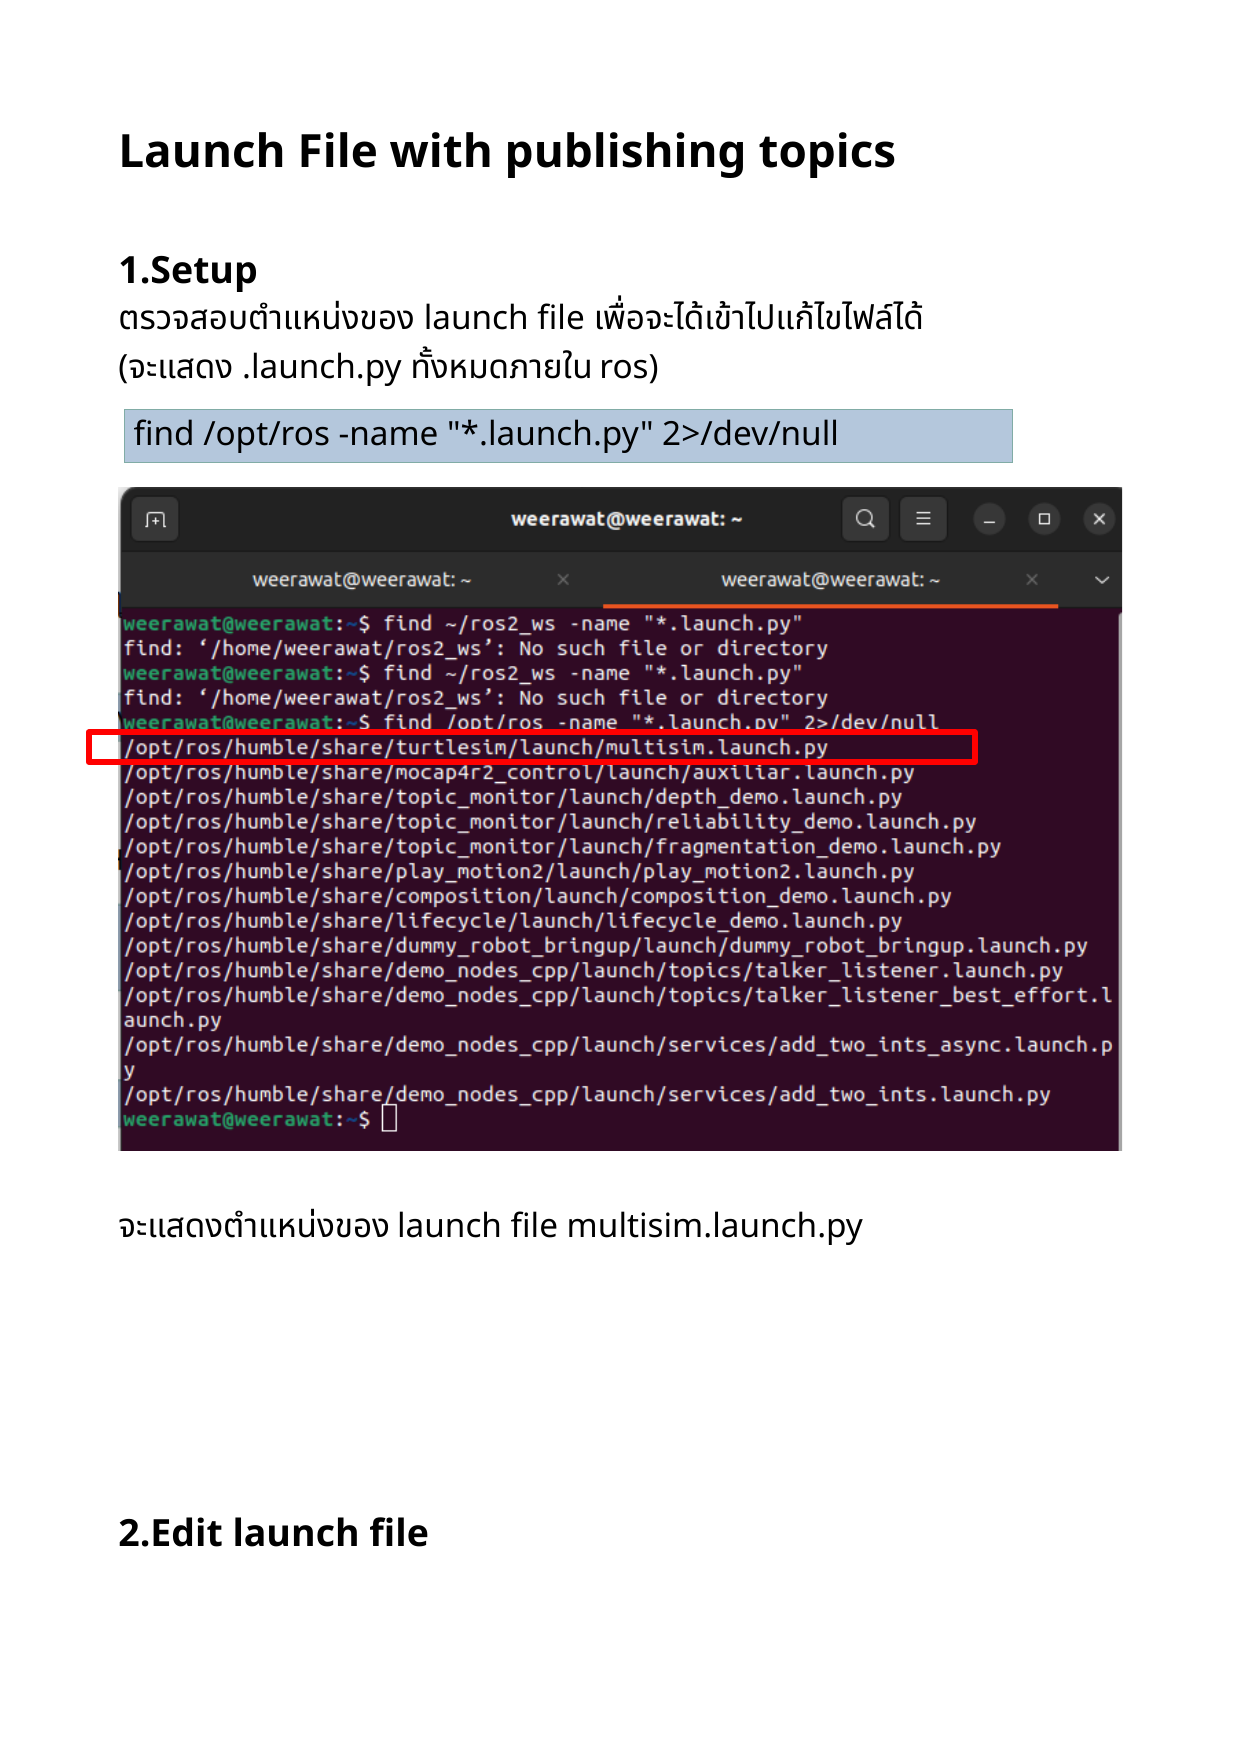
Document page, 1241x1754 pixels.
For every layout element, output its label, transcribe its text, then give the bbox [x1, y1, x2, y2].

text 2.Edit launch file [118, 1506, 1122, 1557]
text จะแสดงตำแหน่งของlaunch file multisim.launch.py [118, 1201, 1122, 1251]
text ตรวจสอบตำแหน่งของ launch file เพื่อจะได้เข้าไปแก้ไขไฟล์ได้ [118, 294, 1122, 343]
picture [118, 735, 972, 759]
text 1.Setup [118, 243, 1122, 294]
text (จะแสดง .launch.py ทั้งหมดภายในros) [118, 343, 1122, 392]
picture [118, 487, 1123, 1151]
text Launch File with publishing topics [118, 118, 1122, 181]
